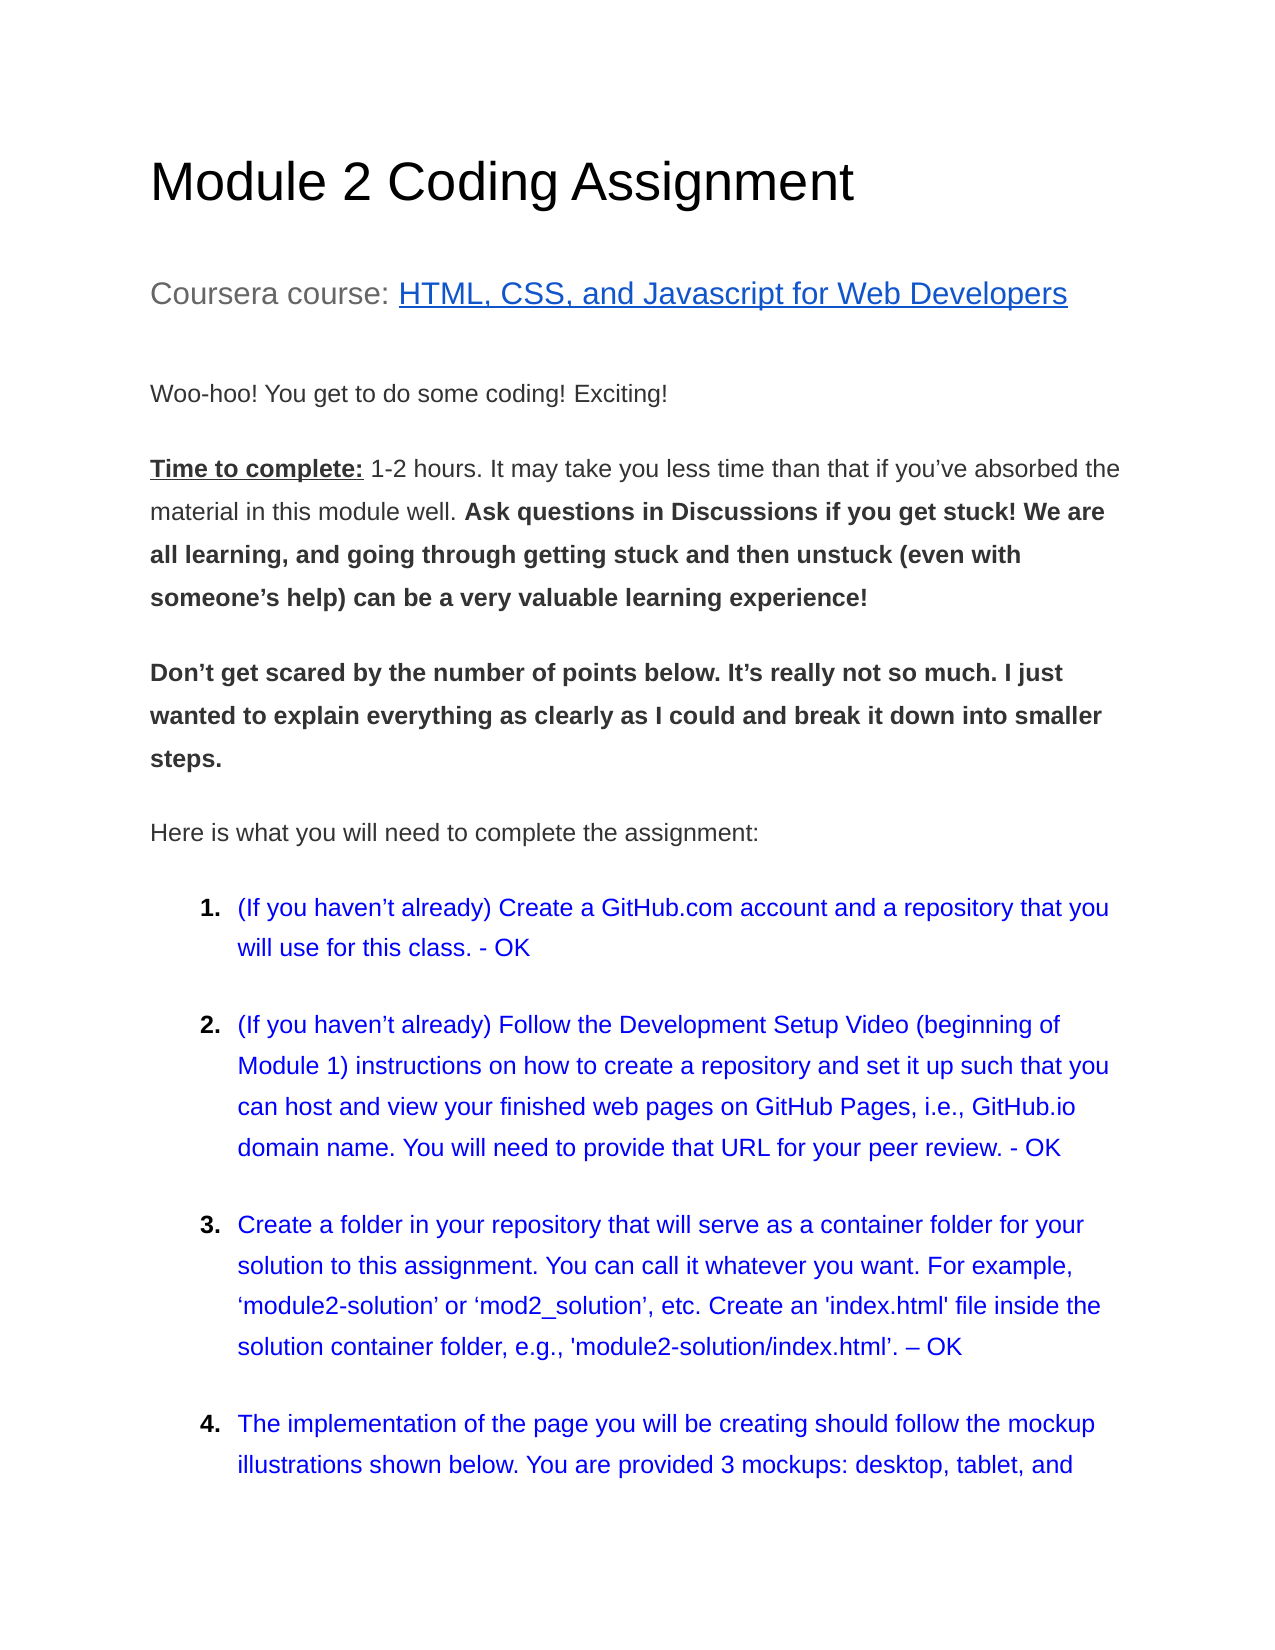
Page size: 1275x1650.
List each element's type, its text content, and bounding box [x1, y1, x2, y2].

text Don’t get scared by the number of points below. It’s really not so much. I just wanted to explain everything as clearly as I could and break it down into smaller steps. [150, 658, 1125, 773]
list Create a folder in your repository that will serve as a container folder for your solution to this assignment. You can call it whatever you want. For example, ‘module2-solution’ or ‘mod2_solution’, etc. Create an 'index.html' file inside the solution container folder, e.g., 'module2-solution/index.html’. – OK [200, 1210, 1125, 1398]
subtitle Coursera course: HTML, CSS, and Javascript for Web Developers [150, 275, 1125, 311]
list (If you haven’t already) Follow the Development Setup Video (beginning of Module 1) instructions on how to create a repository and set it up such that you can host and view your finished web pages on GitHub Pages, i.e., GitHub.io domain name. You will need to provide that URL for your peer review. - OK [200, 1011, 1125, 1199]
text Woo-hoo! You get to do some coding! Exciting! [150, 379, 1125, 408]
text Here is what you will need to complete the assignment: [150, 818, 1125, 847]
title Module 2 Coding Assignment [150, 150, 1125, 212]
text Time to complete: 1-2 hours. It may take you less time than that if you’ve absorbed the material in this module well. Ask questions in Discussions if you get stuck! We are all learning, and going through getting stuck and then unstuck (even with someone’s help) can be a very valuable learning experience! [150, 454, 1125, 612]
list The implementation of the page you will be creating should follow the mockup illustrations shown below. You are provided 3 mockups: desktop, tablet, and [200, 1409, 1125, 1479]
list (If you haven’t already) Create a GitHub.com account and a repository that you will use for this class. - OK [200, 893, 1125, 999]
